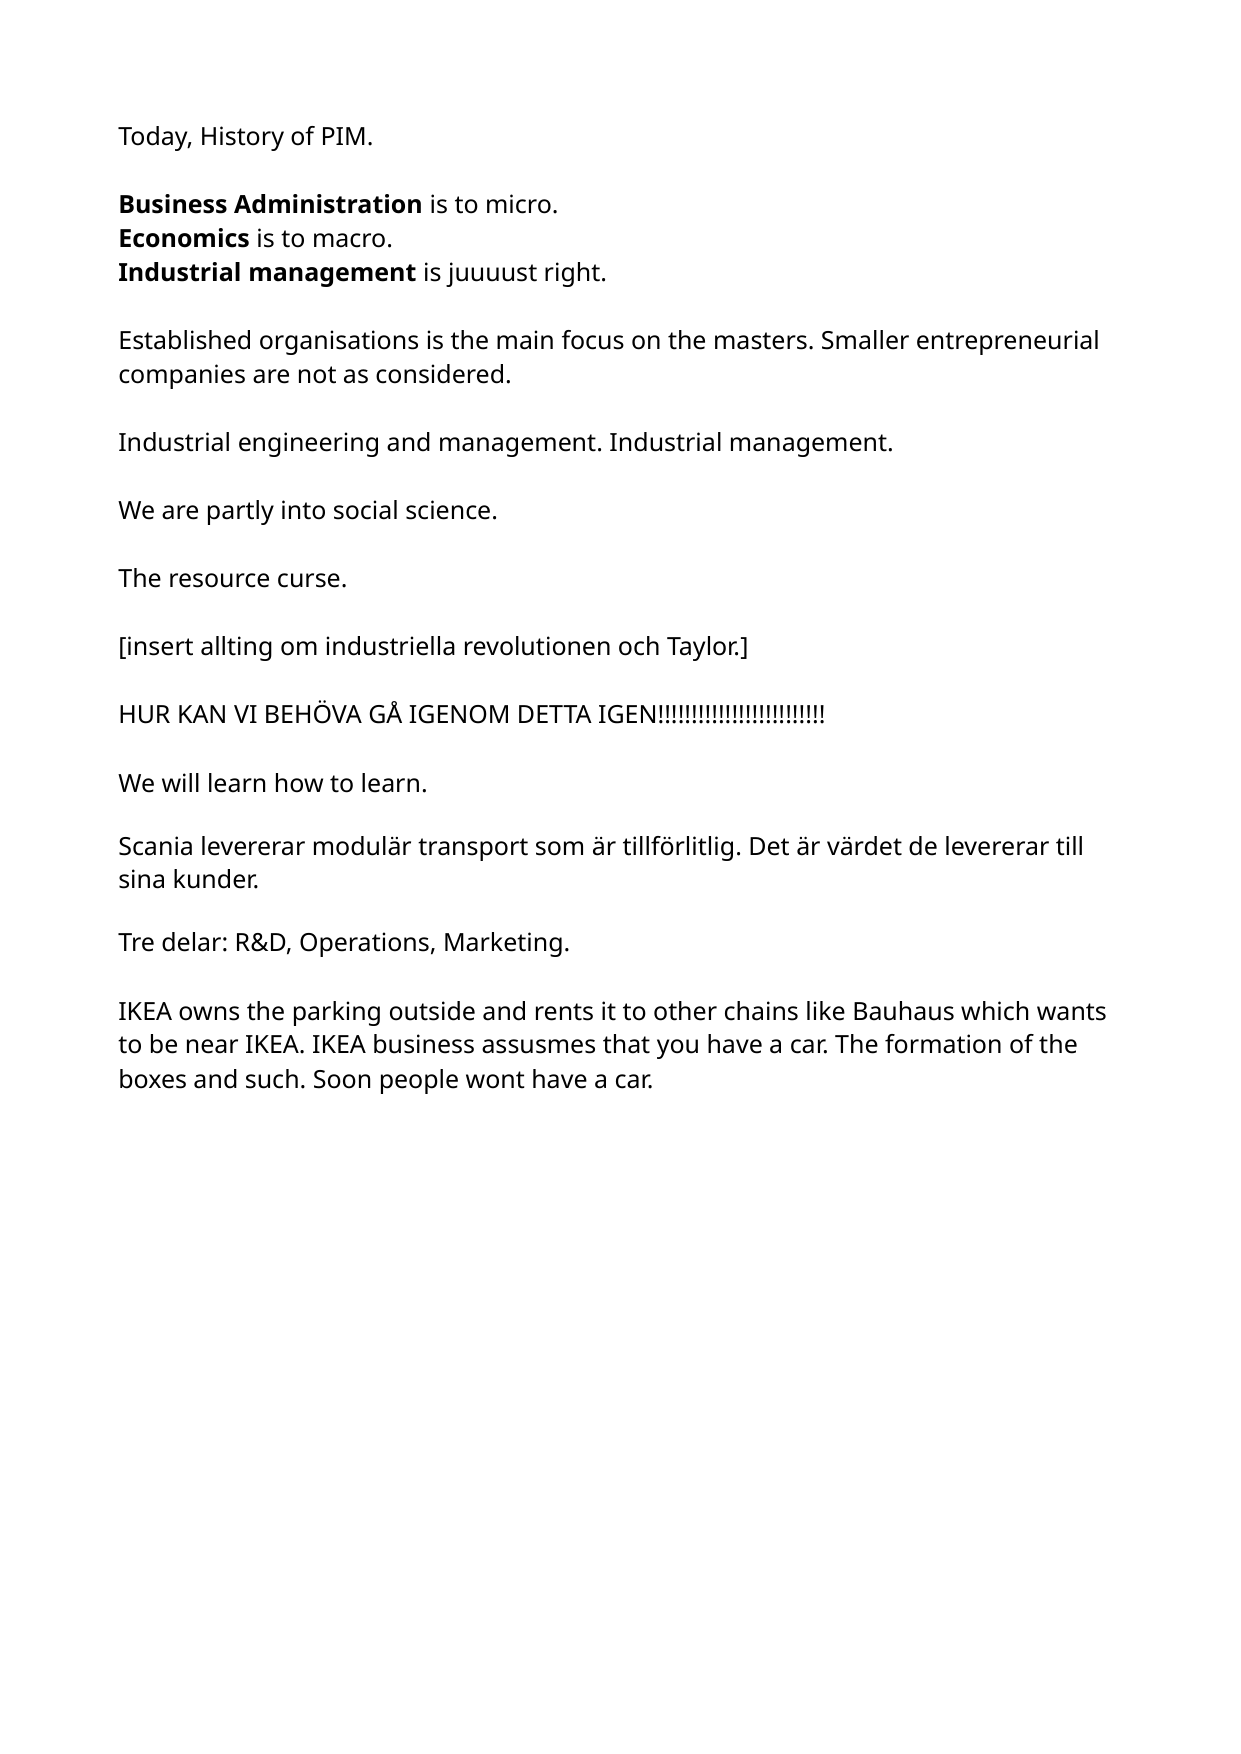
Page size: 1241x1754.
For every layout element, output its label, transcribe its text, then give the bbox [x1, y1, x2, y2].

text Today, History of PIM. [118, 118, 1122, 152]
text Tre delar: R&D, Operations, Marketing. [118, 925, 1122, 959]
text Industrial management is juuuust right. [118, 254, 1122, 288]
text Business Administration is to micro. Economics is to macro. [118, 186, 1122, 254]
text HUR KAN VI BEHÖVA GÅ IGENOM DETTA IGEN!!!!!!!!!!!!!!!!!!!!!!!!! [118, 697, 1122, 731]
text Industrial engineering and management. Industrial management. [118, 425, 1122, 459]
text [insert allting om industriella revolutionen och Taylor.] [118, 629, 1122, 663]
text IKEA owns the parking outside and rents it to other chains like Bauhaus which wants to be near IKEA. IKEA business assusmes that you have a car. The formation of the boxes and such. Soon people wont have a car. [118, 993, 1122, 1095]
text Established organisations is the main focus on the masters. Smaller entrepreneurial companies are not as considered. [118, 322, 1122, 391]
text Scania levererar modulär transport som är tillförlitlig. Det är värdet de levererar till sina kunder. [118, 828, 1122, 896]
text We will learn how to learn. [118, 765, 1122, 799]
text We are partly into social science. [118, 493, 1122, 527]
text The resource curse. [118, 561, 1122, 595]
